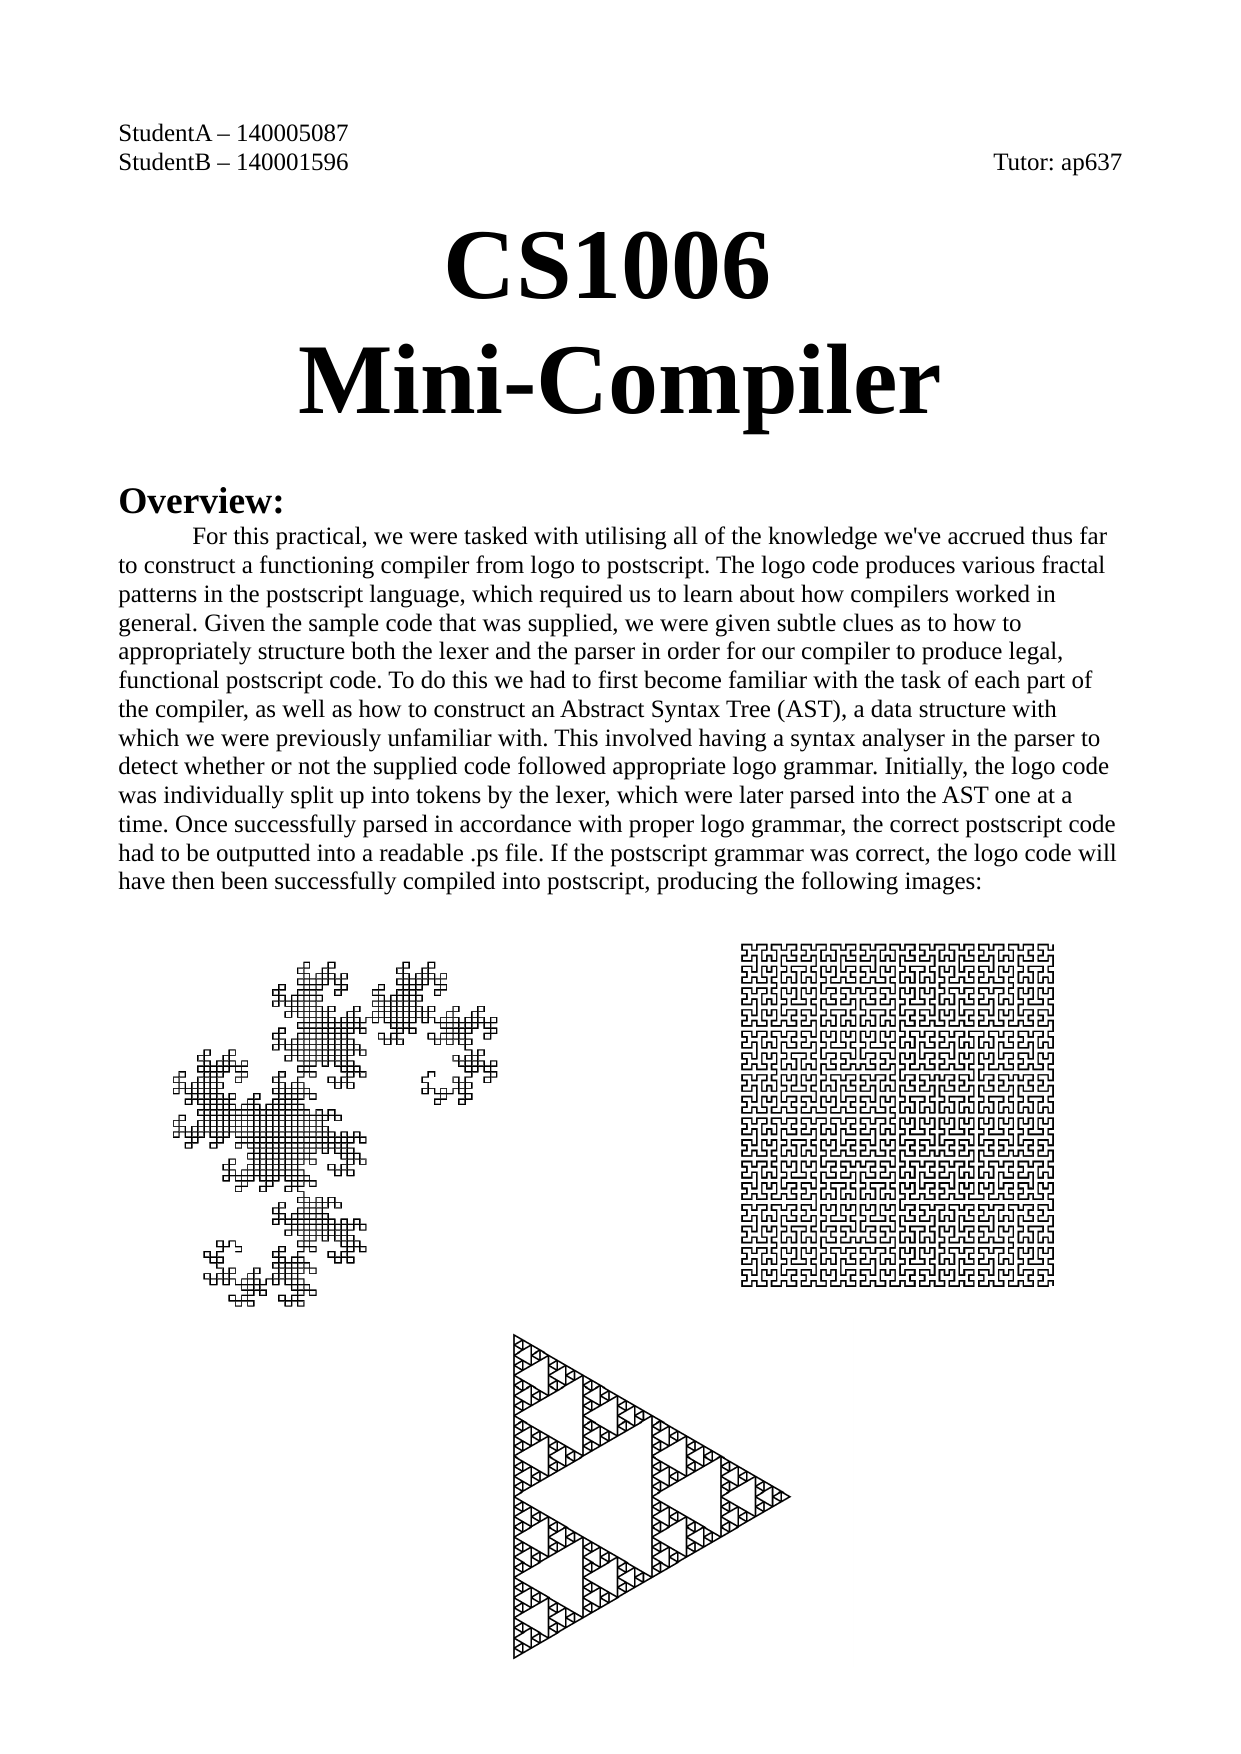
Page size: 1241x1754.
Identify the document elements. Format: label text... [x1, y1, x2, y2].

text CS1006 [118, 205, 1122, 320]
text Overview: [118, 478, 1122, 521]
text Mini-Compiler [118, 320, 1122, 435]
text For this practical, we were tasked with utilising all of the knowledge we've accrued thus far to construct a functioning compiler from logo to postscript. The logo code produces various fractal patterns in the postscript language, which required us to learn about how compilers worked in general. Given the sample code that was supplied, we were given subtle clues as to how to appropriately structure both the lexer and the parser in order for our compiler to produce legal, functional postscript code. To do this we had to first become familiar with the task of each part of the compiler, as well as how to construct an Abstract Syntax Tree (AST), a data structure with which we were previously unfamiliar with. This involved having a syntax analyser in the parser to detect whether or not the supplied code followed appropriate logo grammar. Initially, the logo code was individually split up into tokens by the lexer, which were later parsed into the AST one at a time. Once successfully parsed in accordance with proper logo grammar, the correct postscript code had to be outputted into a readable .ps file. If the postscript grammar was correct, the logo code will have then been successfully compiled into postscript, producing the following images: [118, 521, 1122, 895]
picture [82, 912, 1086, 1667]
